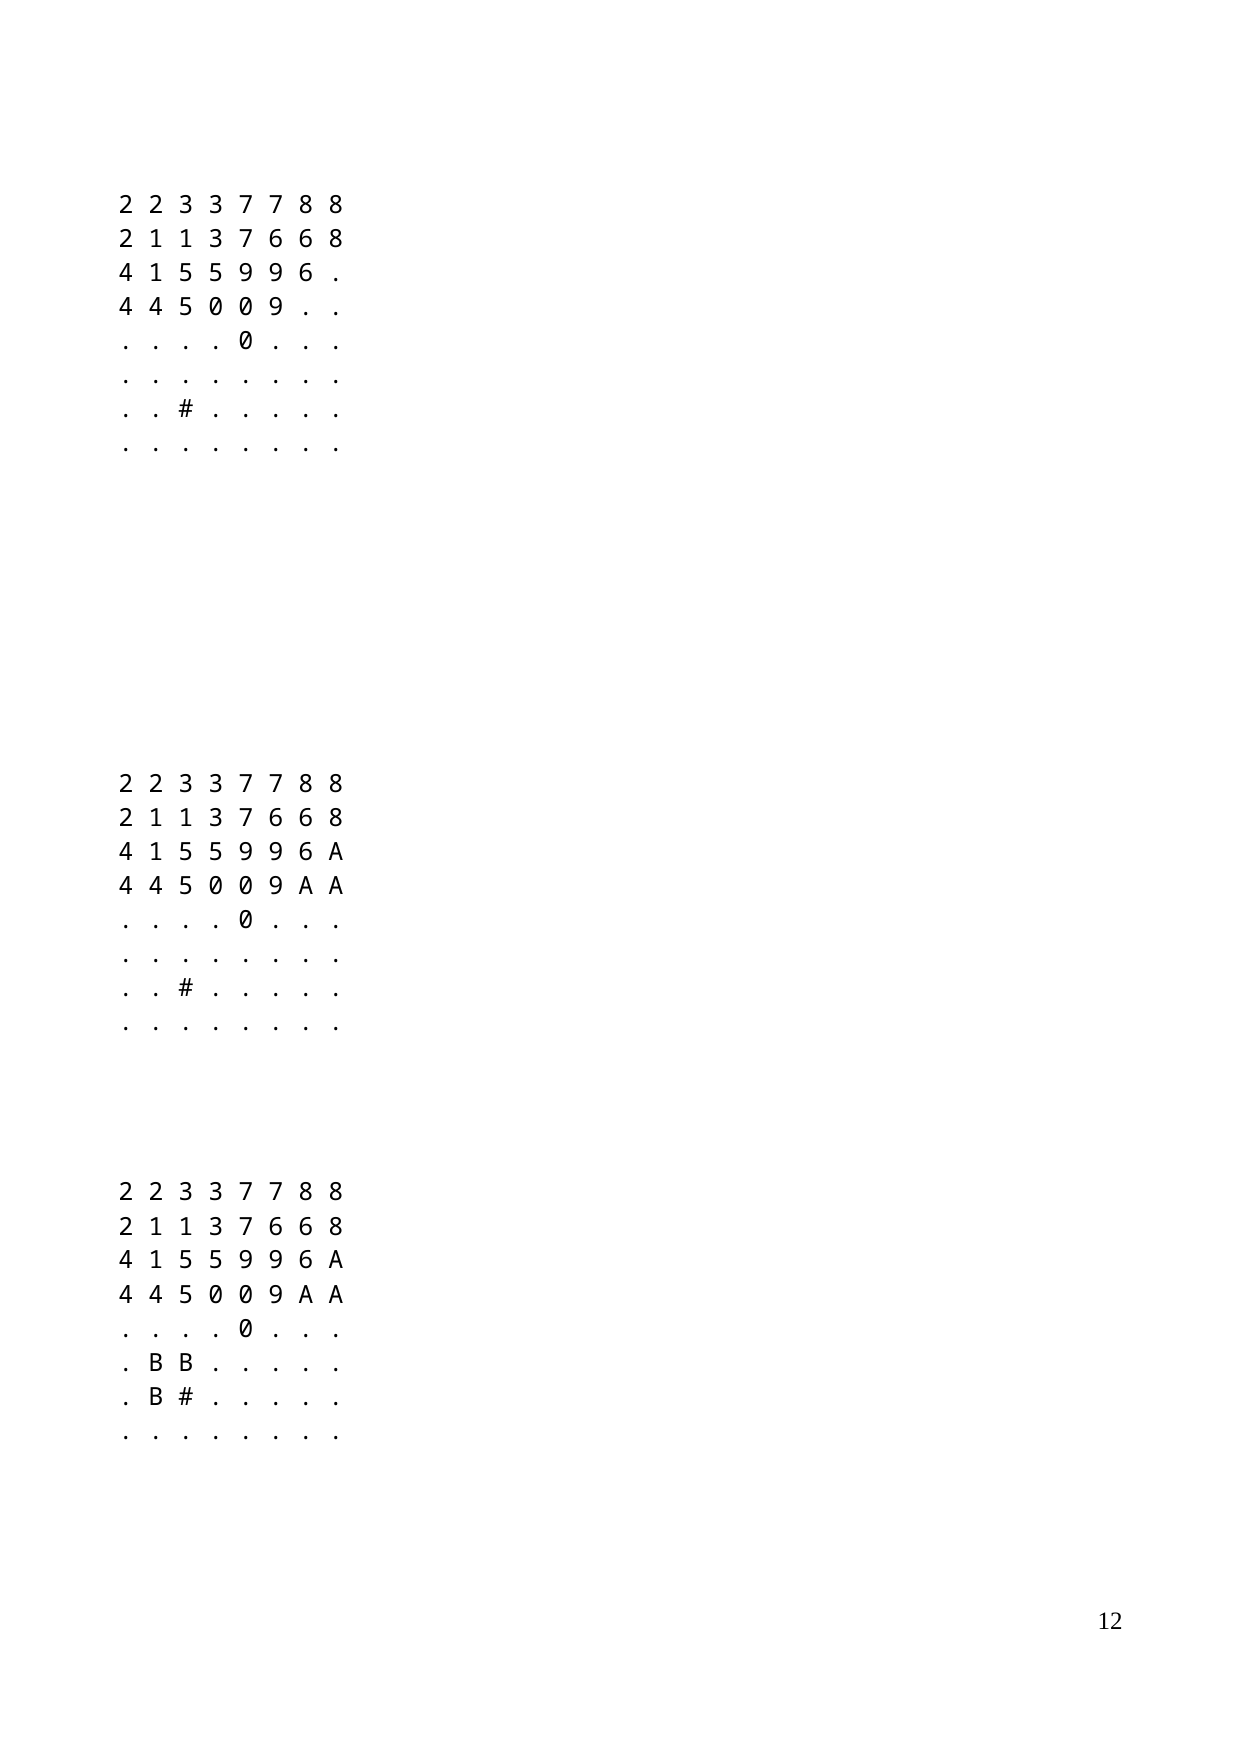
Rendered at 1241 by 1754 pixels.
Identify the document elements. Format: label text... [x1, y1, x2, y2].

text . . . . 0 . . . [118, 902, 1122, 936]
text 2 2 3 3 7 7 8 8 [118, 1174, 1122, 1208]
text 4 1 5 5 9 9 6 . [118, 254, 1122, 288]
text . . . . 0 . . . [118, 322, 1122, 357]
text 2 2 3 3 7 7 8 8 [118, 186, 1122, 220]
text 4 4 5 0 0 9 . . [118, 288, 1122, 322]
text 2 1 1 3 7 6 6 8 [118, 799, 1122, 833]
text . . . . . . . . [118, 425, 1122, 459]
text . B # . . . . . [118, 1378, 1122, 1412]
text . . . . . . . . [118, 1004, 1122, 1038]
text 4 1 5 5 9 9 6 A [118, 1242, 1122, 1276]
text 2 2 3 3 7 7 8 8 [118, 765, 1122, 799]
text . . . . . . . . [118, 936, 1122, 970]
text . . # . . . . . [118, 970, 1122, 1004]
text . . . . . . . . [118, 357, 1122, 391]
text . . . . 0 . . . [118, 1310, 1122, 1344]
text . . # . . . . . [118, 391, 1122, 425]
text . B B . . . . . [118, 1344, 1122, 1378]
text 4 1 5 5 9 9 6 A [118, 833, 1122, 867]
text . . . . . . . . [118, 1412, 1122, 1447]
text 2 1 1 3 7 6 6 8 [118, 220, 1122, 254]
text 2 1 1 3 7 6 6 8 [118, 1208, 1122, 1242]
text 4 4 5 0 0 9 A A [118, 867, 1122, 902]
text 4 4 5 0 0 9 A A [118, 1276, 1122, 1310]
